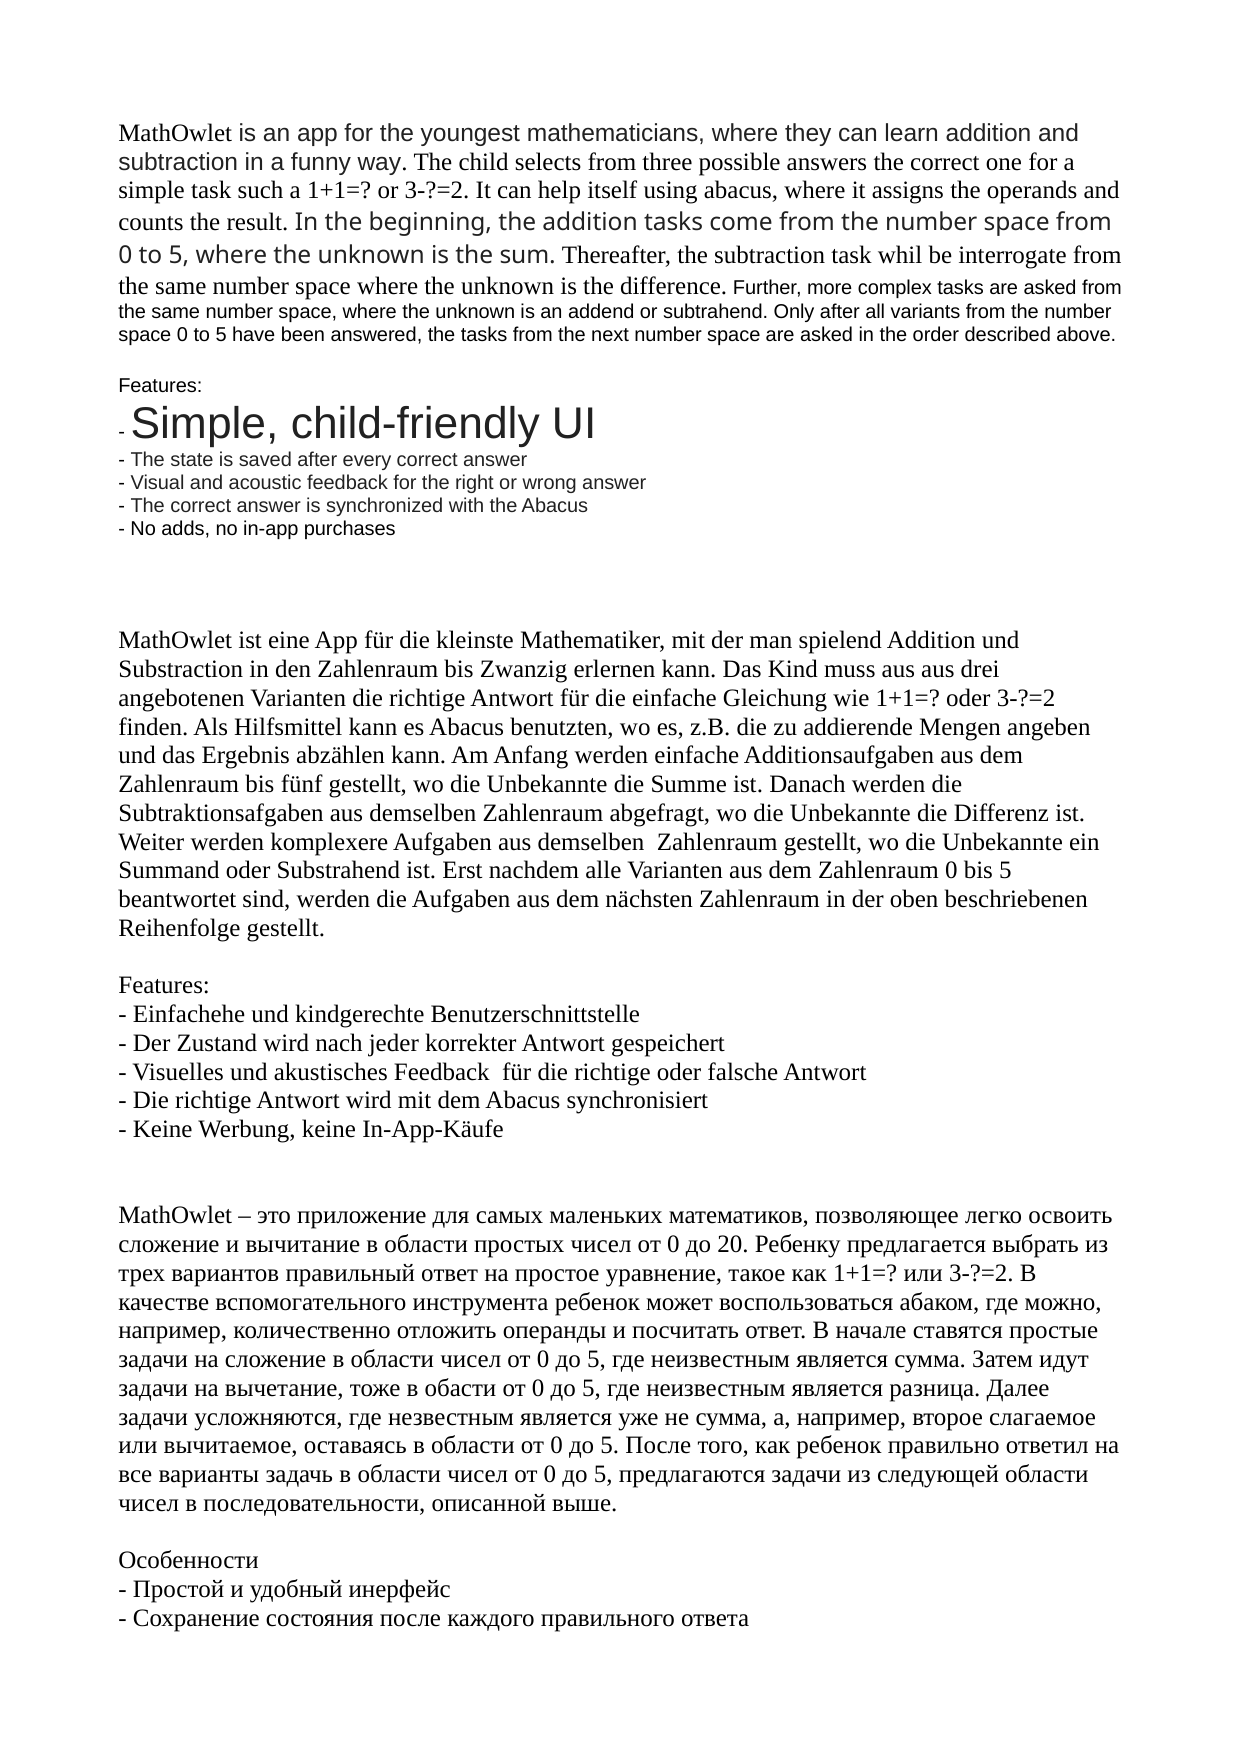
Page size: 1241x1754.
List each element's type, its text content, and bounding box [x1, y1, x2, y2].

text Особенности [118, 1546, 1122, 1574]
text - Die richtige Antwort wird mit dem Abacus synchronisiert [118, 1086, 1122, 1114]
text - Сохранение состояния после каждого правильного ответа [118, 1603, 1122, 1632]
text - Visual and acoustic feedback for the right or wrong answer [118, 471, 1122, 494]
text MathOwlet ist eine App für die kleinste Mathematiker, mit der man spielend Addition und Substraction in den Zahlenraum bis Zwanzig erlernen kann. Das Kind muss aus aus drei angebotenen Varianten die richtige Antwort für die einfache Gleichung wie 1+1=? oder 3-?=2 finden. Als Hilfsmittel kann es Abacus benutzten, wo es, z.B. die zu addierende Mengen angeben und das Ergebnis abzählen kann. Am Anfang werden einfache Additionsaufgaben aus dem Zahlenraum bis fünf gestellt, wo die Unbekannte die Summe ist. Danach werden die Subtraktionsafgaben aus demselben Zahlenraum abgefragt, wo die Unbekannte die Differenz ist. Weiter werden komplexere Aufgaben aus demselben Zahlenraum gestellt, wo die Unbekannte ein Summand oder Substrahend ist. Erst nachdem alle Varianten aus dem Zahlenraum 0 bis 5 beantwortet sind, werden die Aufgaben aus dem nächsten Zahlenraum in der oben beschriebenen Reihenfolge gestellt. [118, 626, 1122, 942]
text - The correct answer is synchronized with the Abacus [118, 494, 1122, 516]
text - The state is saved after every correct answer [118, 448, 1122, 471]
text - Простой и удобный инерфейс [118, 1574, 1122, 1603]
text Features: [118, 374, 1122, 397]
text MathOwlet – это приложение для самых маленьких математиков, позволяющее легко освоить сложение и вычитание в области простых чисел от 0 до 20. Ребенку предлагается выбрать из трех вариантов правильный ответ на простое уравнение, такое как 1+1=? или 3-?=2. В качестве вспомогательного инструмента ребенок может воспользоваться абаком, где можно, например, количественно отложить операнды и посчитать ответ. В начале ставятся простые задачи на сложение в области чисел от 0 до 5, где неизвестным является сумма. Затем идут задачи на вычетание, тоже в обасти от 0 до 5, где неизвестным является разница. Далее задачи усложняются, где незвестным является уже не сумма, а, например, второе слагаемое или вычитаемое, оставаясь в области от 0 до 5. После того, как ребенок правильно ответил на все варианты задачь в области чисел от 0 до 5, предлагаются задачи из следующей области чисел в последовательности, описанной выше. [118, 1201, 1122, 1517]
text - Der Zustand wird nach jeder korrekter Antwort gespeichert [118, 1028, 1122, 1057]
text MathOwlet is an app for the youngest mathematicians, where they can learn addition and subtraction in a funny way. The child selects from three possible answers the correct one for a simple task such a 1+1=? or 3-?=2. It can help itself using abacus, where it assigns the operands and counts the result. In the beginning, the addition tasks come from the number space from 0 to 5, where the unknown is the sum. Thereafter, the subtraction task whil be interrogate from the same number space where the unknown is the difference. Further, more complex tasks are asked from the same number space, where the unknown is an addend or subtrahend. Only after all variants from the number space 0 to 5 have been answered, the tasks from the next number space are asked in the order described above. [118, 118, 1122, 345]
text - Simple, child-friendly UI [118, 397, 1122, 448]
text Features: [118, 971, 1122, 999]
text - Einfachehe und kindgerechte Benutzerschnittstelle [118, 999, 1122, 1028]
text - No adds, no in-app purchases [118, 516, 1122, 539]
text - Visuelles und akustisches Feedback für die richtige oder falsche Antwort [118, 1057, 1122, 1086]
text - Keine Werbung, keine In-App-Käufe [118, 1114, 1122, 1143]
